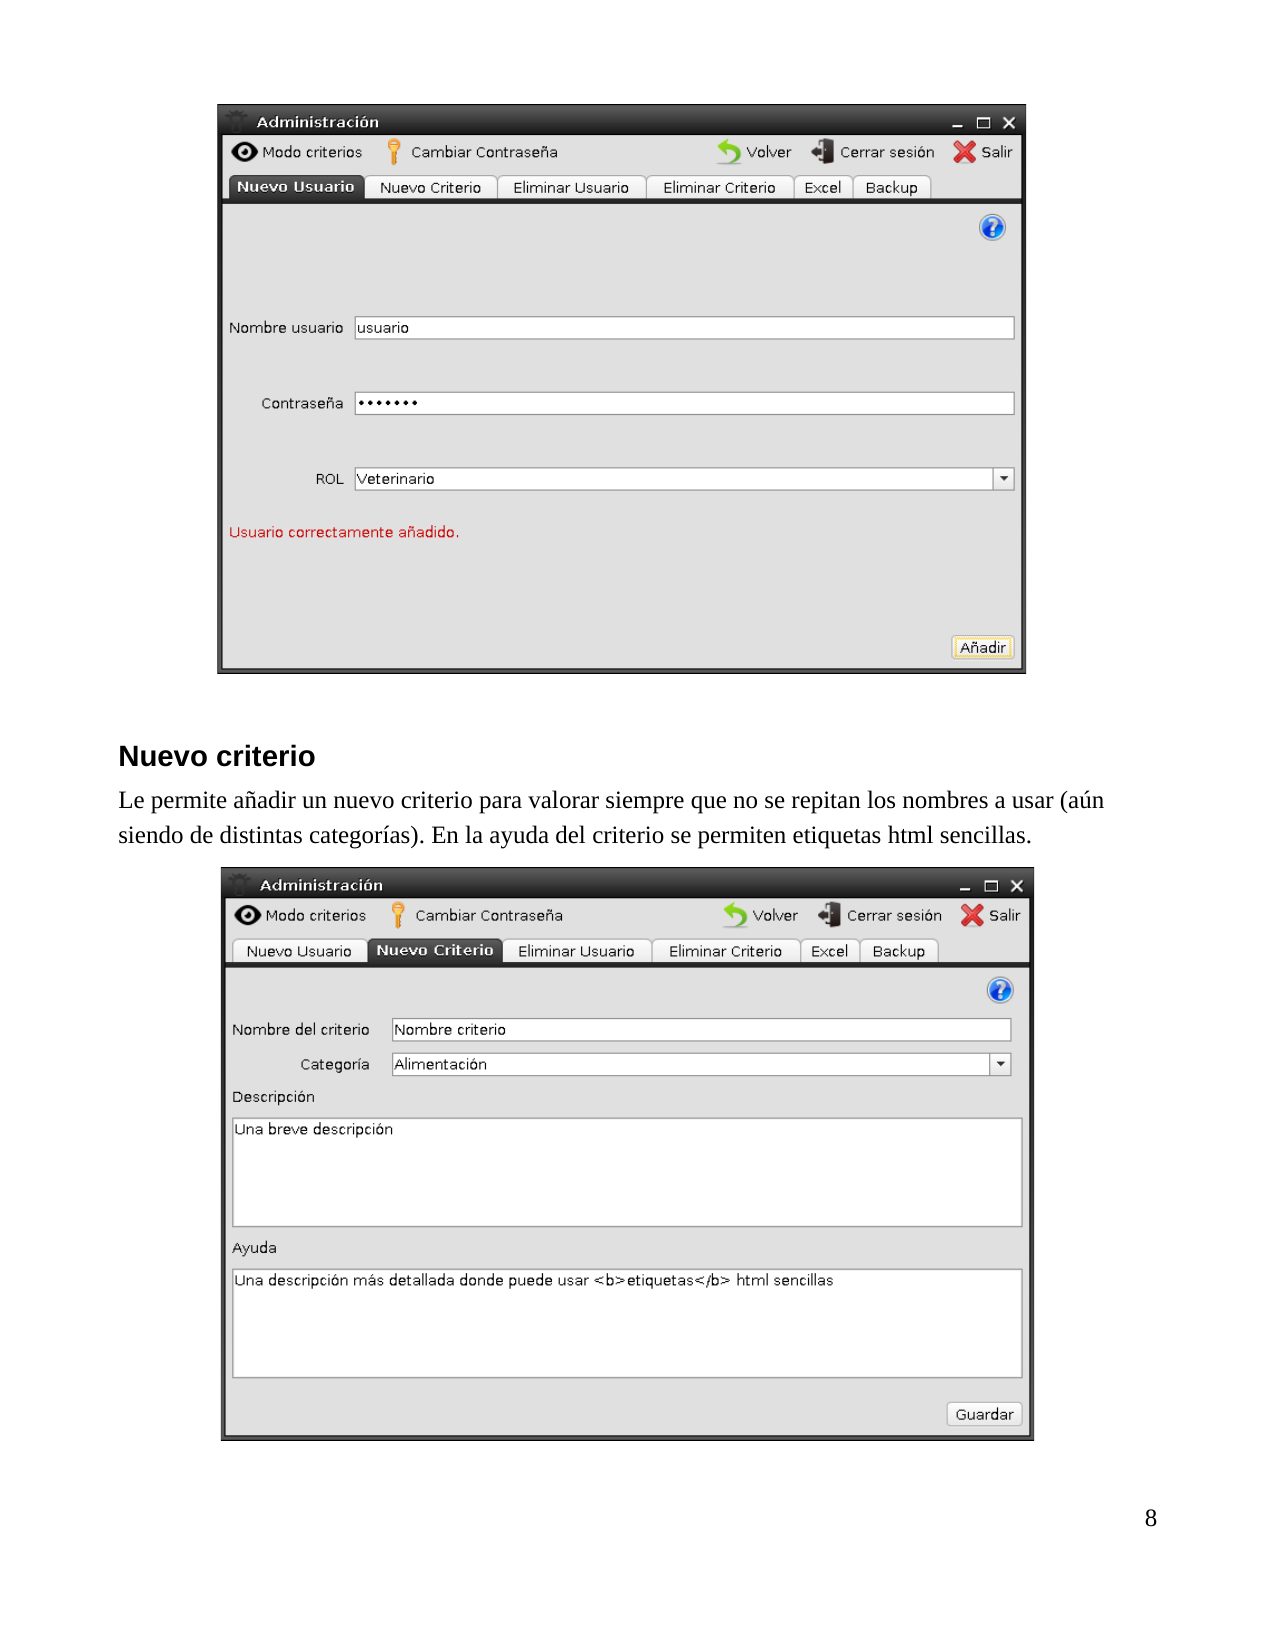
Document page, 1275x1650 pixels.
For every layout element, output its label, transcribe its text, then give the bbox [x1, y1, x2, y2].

picture [220, 867, 1035, 1441]
subtitle Nuevo criterio [118, 739, 1157, 773]
text Le permite añadir un nuevo criterio para valorar siempre que no se repitan los nombres a usar (aún siendo de distintas categorías). En la ayuda del criterio se permiten etiquetas html sencillas. [118, 785, 1157, 848]
picture [217, 104, 1027, 674]
